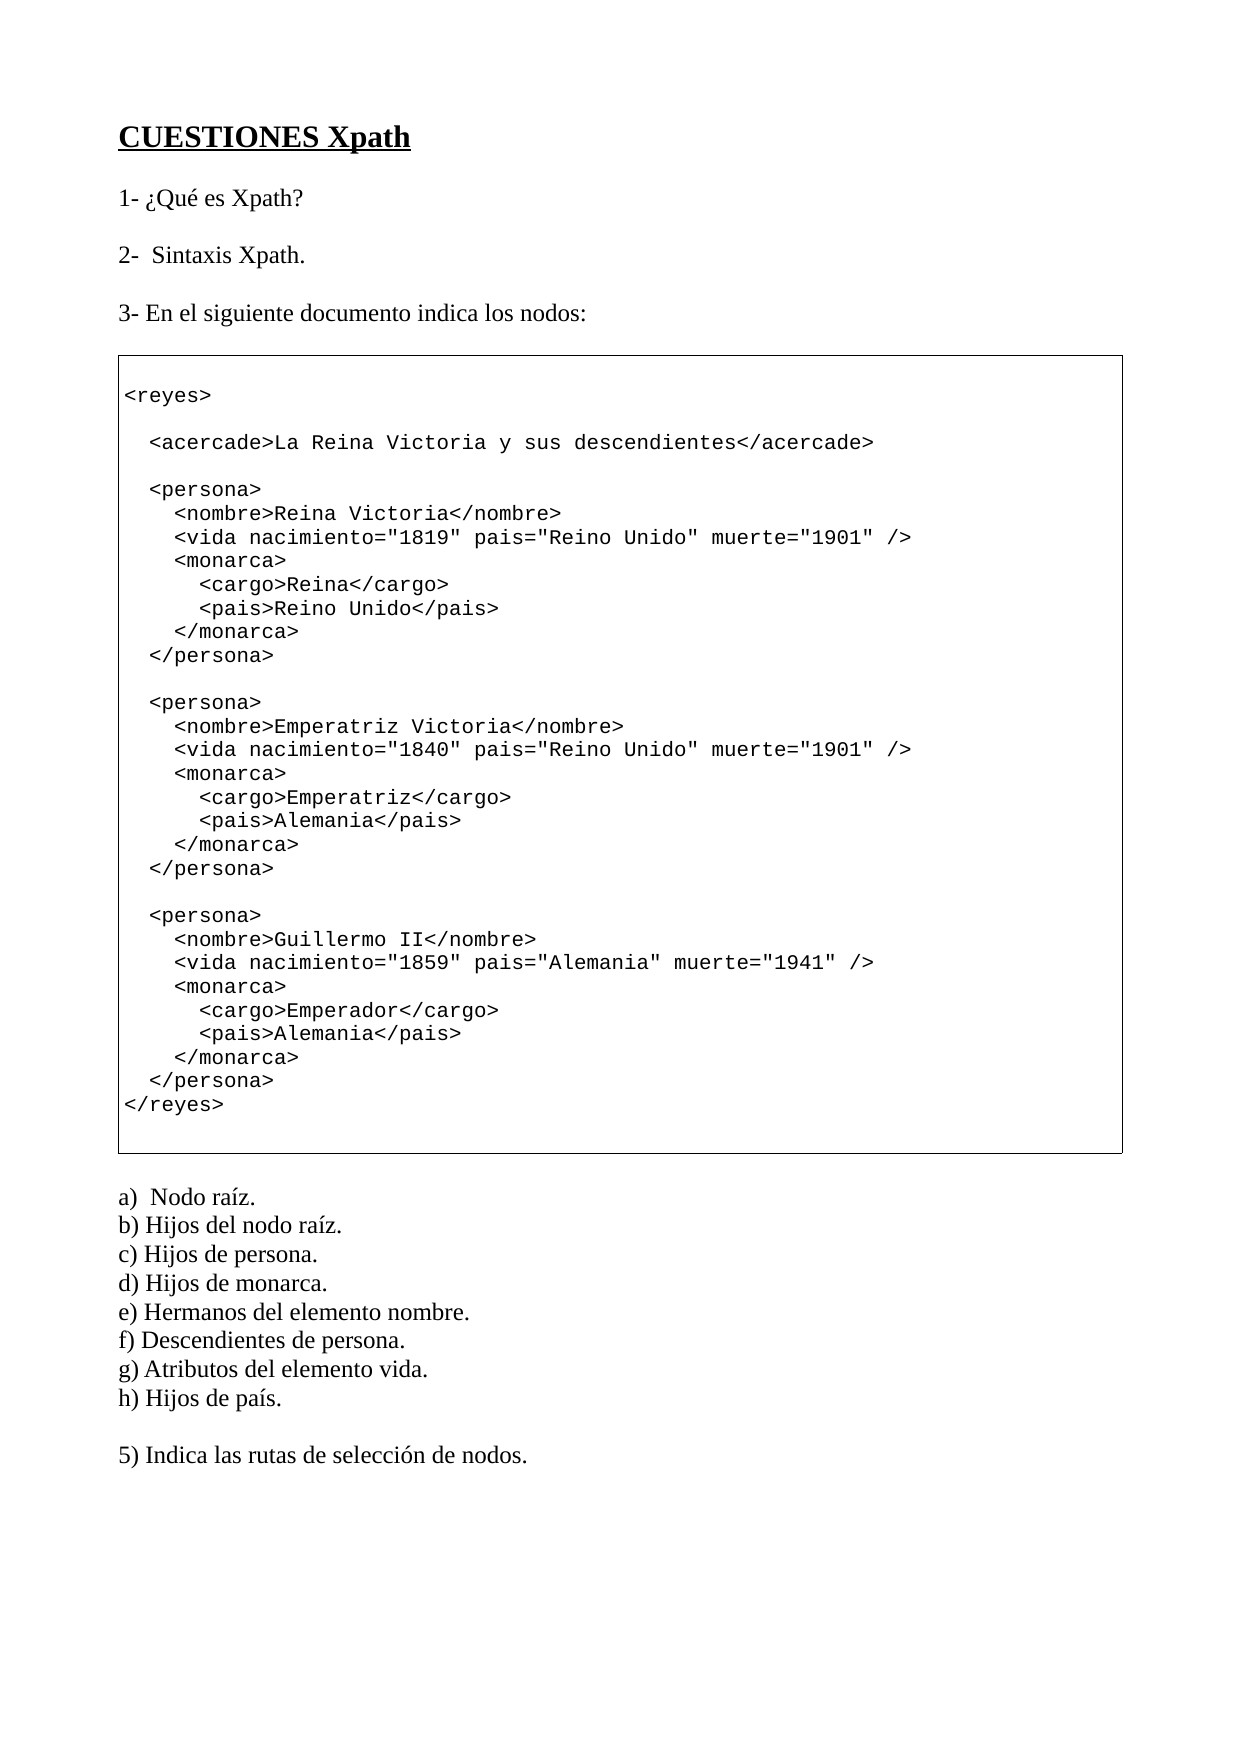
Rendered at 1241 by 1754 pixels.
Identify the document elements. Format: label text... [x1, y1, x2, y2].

text 5) Indica las rutas de selección de nodos. [118, 1441, 1122, 1469]
text 1- ¿Qué es Xpath? [118, 183, 1122, 212]
text 2- Sintaxis Xpath. [118, 240, 1122, 269]
text g) Atributos del elemento vida. [118, 1354, 1122, 1383]
text d) Hijos de monarca. [118, 1268, 1122, 1297]
text a) Nodo raíz. [118, 1182, 1122, 1211]
table_header <reyes> <acercade>La Reina Victoria y sus descendientes</acercade> <persona> <nombre>Reina Victoria</nombre> <vida nacimiento="1819" pais="Reino Unido" muerte="1901" /> <monarca> <cargo>Reina</cargo> <pais>Reino Unido</pais> </monarca> </persona> <persona> <nombre>Emperatriz Victoria</nombre> <vida nacimiento="1840" pais="Reino Unido" muerte="1901" /> <monarca> <cargo>Emperatriz</cargo> <pais>Alemania</pais> </monarca> </persona> <persona> <nombre>Guillermo II</nombre> <vida nacimiento="1859" pais="Alemania" muerte="1941" /> <monarca> <cargo>Emperador</cargo> <pais>Alemania</pais> </monarca> </persona> </reyes> [119, 356, 1122, 1153]
text b) Hijos del nodo raíz. [118, 1211, 1122, 1239]
text e) Hermanos del elemento nombre. [118, 1297, 1122, 1326]
text CUESTIONES Xpath [118, 118, 1122, 154]
text h) Hijos de país. [118, 1383, 1122, 1412]
text f) Descendientes de persona. [118, 1326, 1122, 1354]
text c) Hijos de persona. [118, 1239, 1122, 1268]
text 3- En el siguiente documento indica los nodos: [118, 298, 1122, 327]
